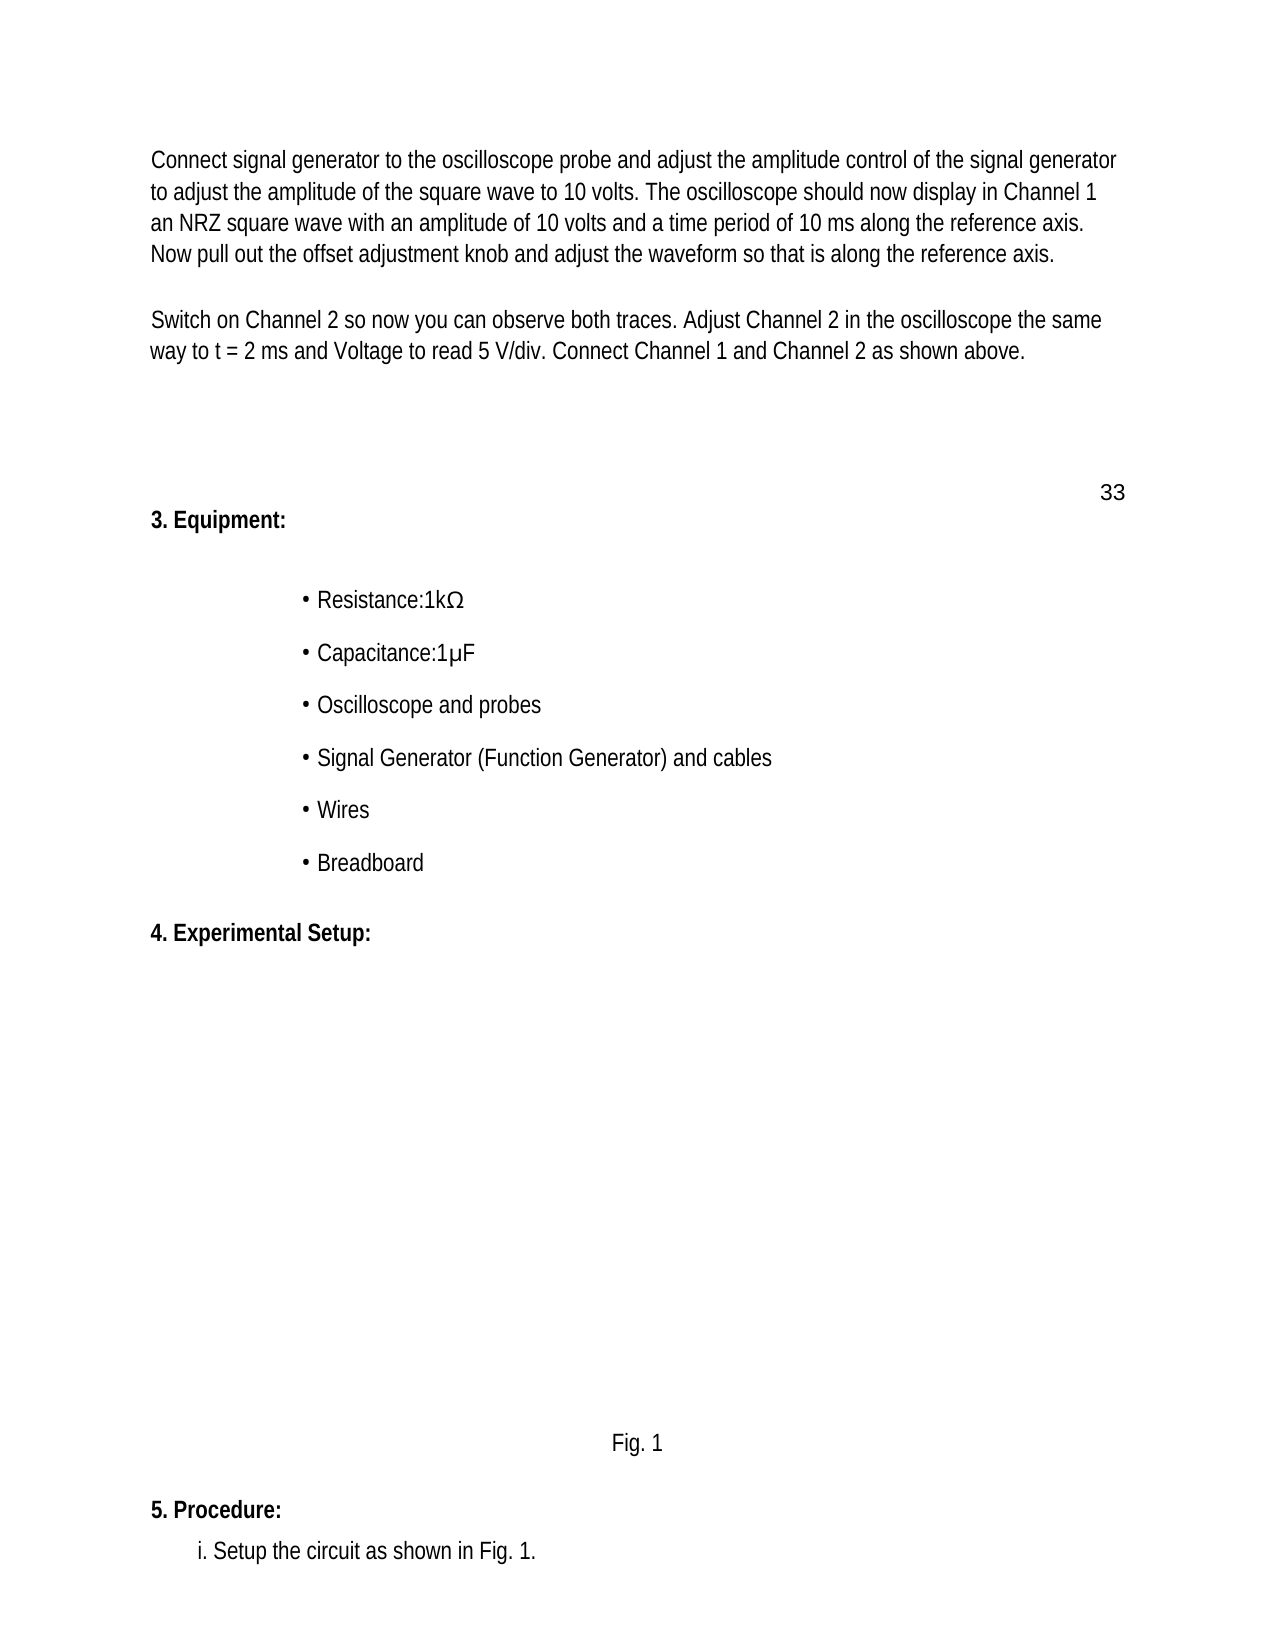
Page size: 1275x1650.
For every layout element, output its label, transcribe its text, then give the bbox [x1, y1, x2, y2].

text 33 [134, 479, 1125, 505]
text 5. Procedure: [151, 1494, 1221, 1523]
text • Oscilloscope and probes [301, 677, 1221, 728]
text • Signal Generator (Function Generator) and cables [301, 729, 1221, 780]
text 3. Equipment: [151, 505, 1221, 534]
text • Resistance:1kΩ [301, 572, 1221, 623]
picture [153, 946, 1122, 1344]
text Switch on Channel 2 so now you can observe both traces. Adjust Channel 2 in the oscilloscope the same way to t = 2 ms and Voltage to read 5 V/div. Connect Channel 1 and Channel 2 as shown above. [150, 305, 1131, 365]
text • Breadboard [301, 834, 1221, 885]
text Fig. 1 [153, 1344, 1122, 1457]
text • Capacitance:1μF [301, 624, 1221, 676]
text • Wires [301, 782, 1221, 833]
text Connect signal generator to the oscilloscope probe and adjust the amplitude control of the signal generator to adjust the amplitude of the square wave to 10 volts. The oscilloscope should now display in Channel 1 an NRZ square wave with an amplitude of 10 volts and a time period of 10 ms along the reference axis. Now pull out the offset adjustment knob and adjust the waveform so that is along the reference axis. [150, 145, 1130, 268]
text i. Setup the circuit as shown in Fig. 1. [197, 1536, 1221, 1564]
text 4. Experimental Setup: [150, 918, 1221, 946]
